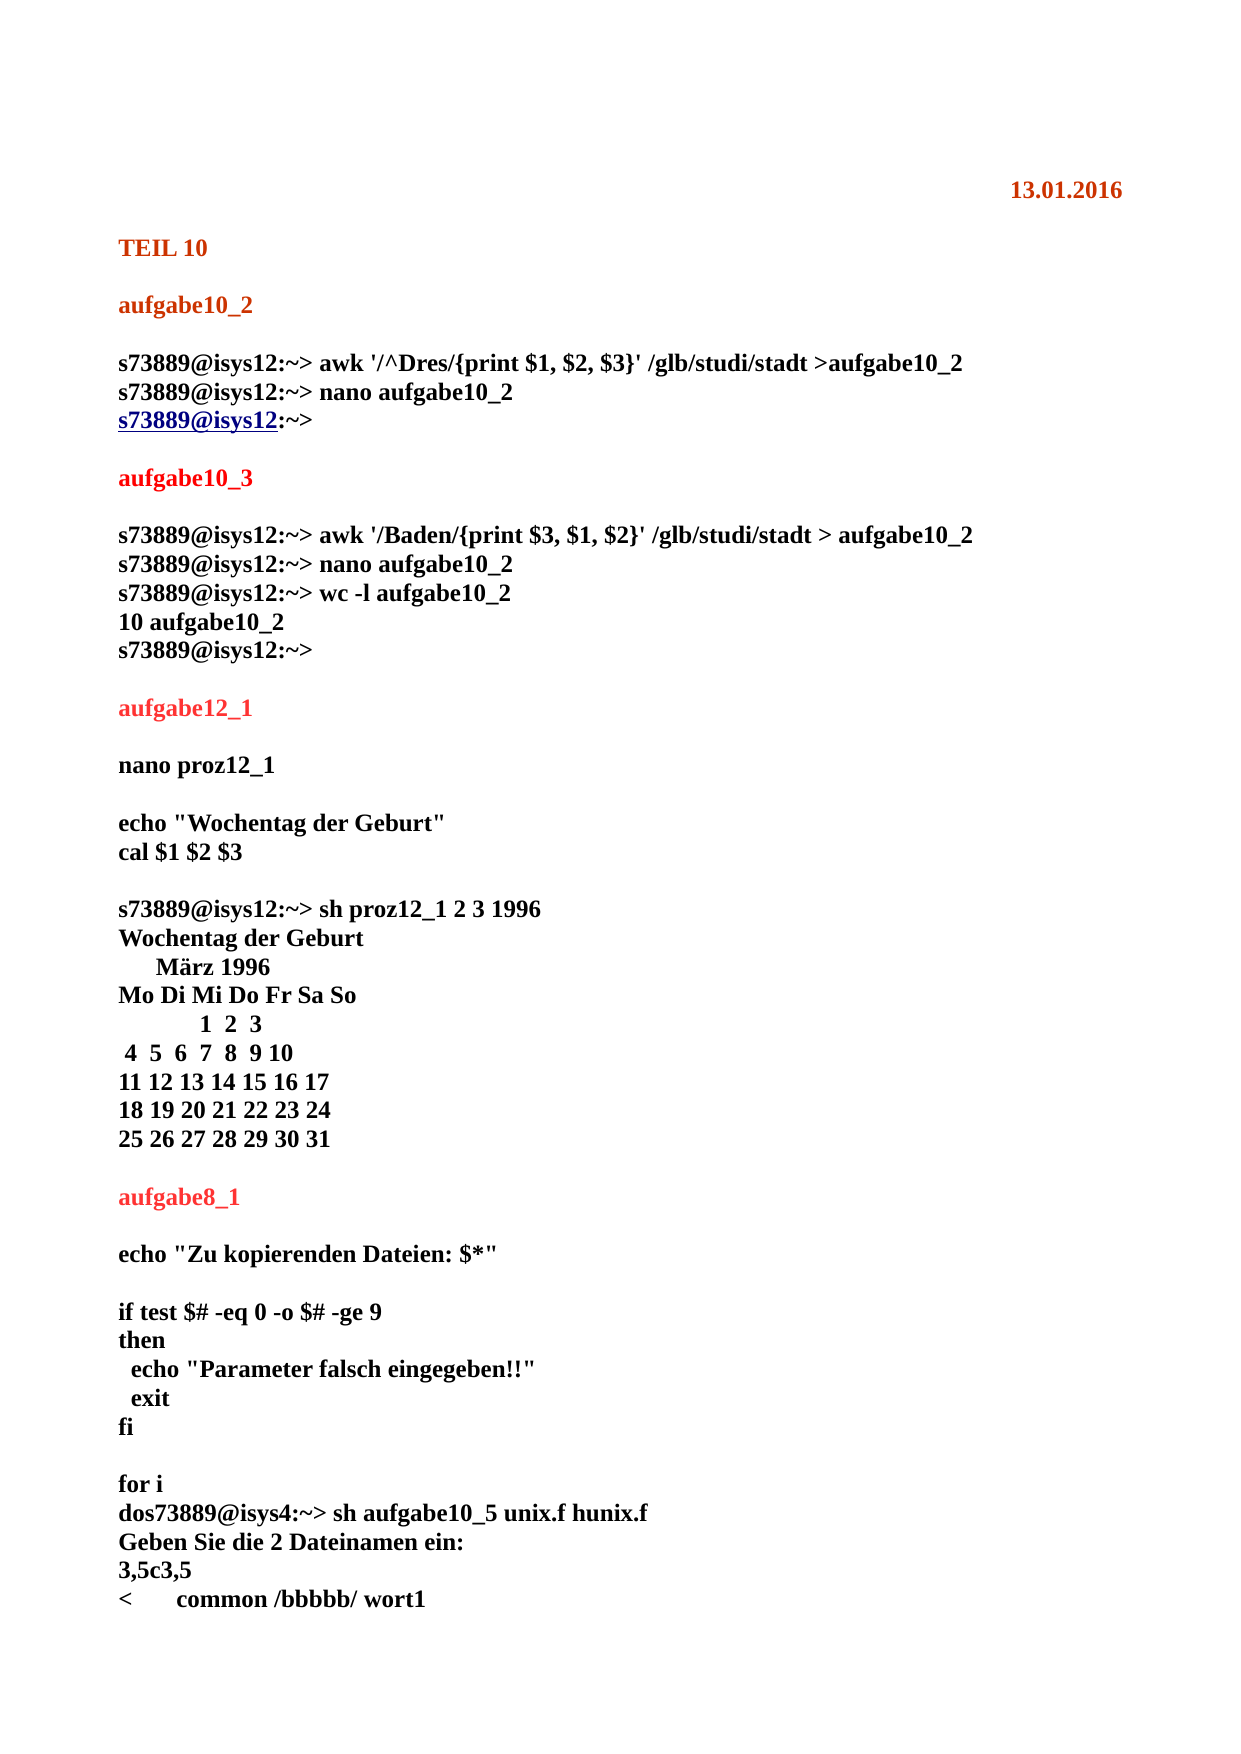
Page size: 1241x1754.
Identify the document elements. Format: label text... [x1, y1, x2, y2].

text 3,5c3,5 [118, 1556, 1122, 1584]
text 13.01.2016 [118, 176, 1122, 204]
text then [118, 1326, 1122, 1354]
text cal $1 $2 $3 [118, 837, 1122, 866]
text März 1996 [118, 952, 1122, 981]
text echo "Wochentag der Geburt" [118, 808, 1122, 837]
text s73889@isys12:~> awk '/^Dres/{print $1, $2, $3}' /glb/studi/stadt >aufgabe10_2 [118, 348, 1122, 377]
text s73889@isys12:~> wc -l aufgabe10_2 [118, 578, 1122, 607]
text exit [118, 1383, 1122, 1412]
text nano proz12_1 [118, 751, 1122, 779]
text if test $# -eq 0 -o $# -ge 9 [118, 1297, 1122, 1326]
text Geben Sie die 2 Dateinamen ein: [118, 1527, 1122, 1556]
text s73889@isys12:~> [118, 636, 1122, 664]
text TEIL 10 [118, 233, 1122, 262]
text 25 26 27 28 29 30 31 [118, 1124, 1122, 1153]
text 18 19 20 21 22 23 24 [118, 1096, 1122, 1124]
text fi [118, 1412, 1122, 1441]
text aufgabe10_3 [118, 463, 1122, 492]
text 4 5 6 7 8 9 10 [118, 1038, 1122, 1067]
text aufgabe8_1 [118, 1182, 1122, 1211]
text for i [118, 1469, 1122, 1498]
text s73889@isys12:~> [118, 406, 1122, 434]
text echo "Parameter falsch eingegeben!!" [118, 1354, 1122, 1383]
text s73889@isys12:~> awk '/Baden/{print $3, $1, $2}' /glb/studi/stadt > aufgabe10_2 [118, 521, 1122, 549]
text Mo Di Mi Do Fr Sa So [118, 981, 1122, 1009]
text < common /bbbbb/ wort1 [118, 1584, 1122, 1613]
text s73889@isys12:~> nano aufgabe10_2 [118, 549, 1122, 578]
text aufgabe12_1 [118, 693, 1122, 722]
text s73889@isys12:~> sh proz12_1 2 3 1996 [118, 894, 1122, 923]
text aufgabe10_2 [118, 291, 1122, 319]
text 1 2 3 [118, 1009, 1122, 1038]
text dos73889@isys4:~> sh aufgabe10_5 unix.f hunix.f [118, 1498, 1122, 1527]
text 11 12 13 14 15 16 17 [118, 1067, 1122, 1096]
text 10 aufgabe10_2 [118, 607, 1122, 636]
text Wochentag der Geburt [118, 923, 1122, 952]
text s73889@isys12:~> nano aufgabe10_2 [118, 377, 1122, 406]
text echo "Zu kopierenden Dateien: $*" [118, 1239, 1122, 1268]
